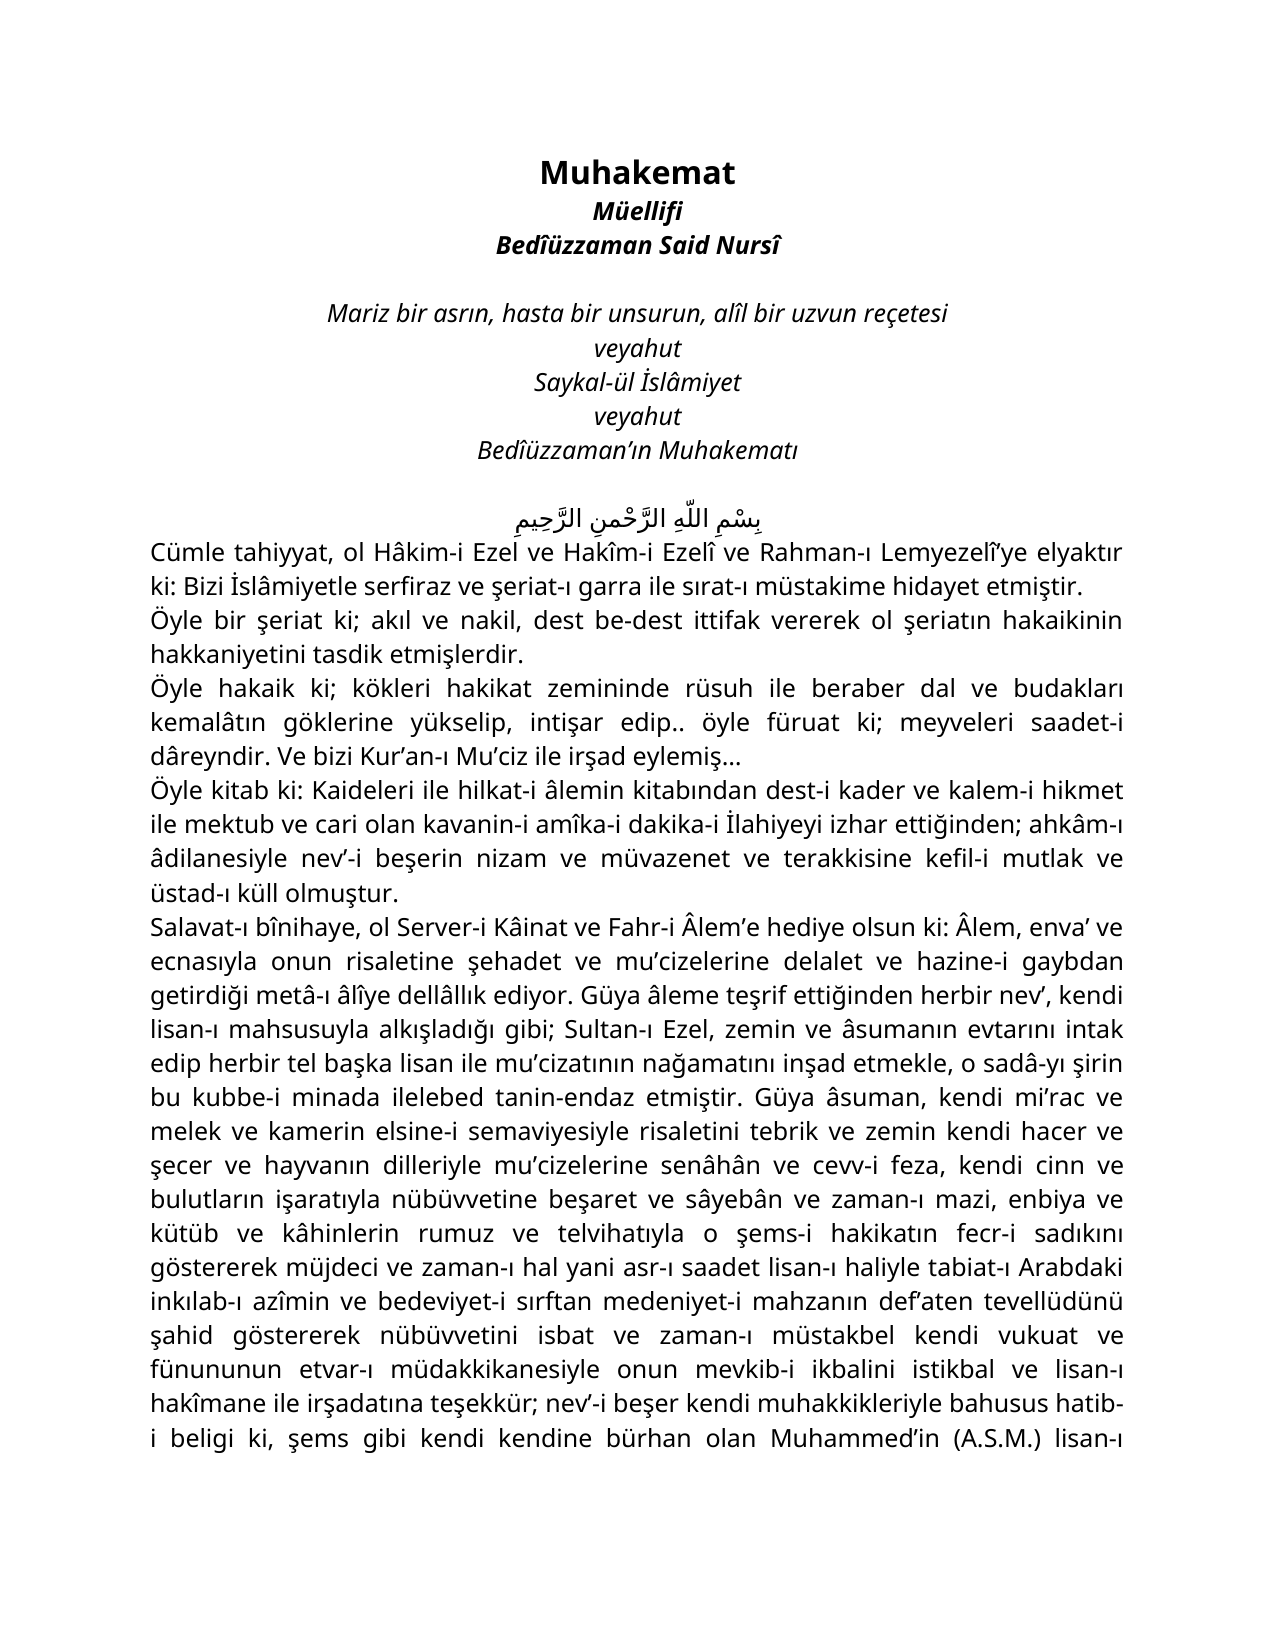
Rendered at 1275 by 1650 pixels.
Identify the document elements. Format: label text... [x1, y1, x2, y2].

text Mariz bir asrın, hasta bir unsurun, alîl bir uzvun reçetesi [150, 296, 1125, 330]
text Saykal-ül İslâmiyet [150, 364, 1125, 398]
text Cümle tahiyyat, ol Hâkim-i Ezel ve Hakîm-i Ezelî ve Rahman-ı Lemyezelî’ye elyaktır ki: Bizi İslâmiyetle serfiraz ve şeriat-ı garra ile sırat-ı müstakime hidayet etmiştir. [150, 534, 1125, 603]
text Salavat-ı bînihaye, ol Server-i Kâinat ve Fahr-i Âlem’e hediye olsun ki: Âlem, enva’ ve ecnasıyla onun risaletine şehadet ve mu’cizelerine delalet ve hazine-i gaybdan getirdiği metâ-ı âlîye dellâllık ediyor. Güya âleme teşrif ettiğinden herbir nev’, kendi lisan-ı mahsusuyla alkışladığı gibi; Sultan-ı Ezel, zemin ve âsumanın evtarını intak edip herbir tel başka lisan ile mu’cizatının nağamatını inşad etmekle, o sadâ-yı şirin bu kubbe-i minada ilelebed tanin-endaz etmiştir. Güya âsuman, kendi mi’rac ve melek ve kamerin elsine-i semaviyesiyle risaletini tebrik ve zemin kendi hacer ve şecer ve hayvanın dilleriyle mu’cizelerine senâhân ve cevv-i feza, kendi cinn ve bulutların işaratıyla nübüvvetine beşaret ve sâyebân ve zaman-ı mazi, enbiya ve kütüb ve kâhinlerin rumuz ve telvihatıyla o şems-i hakikatın fecr-i sadıkını göstererek müjdeci ve zaman-ı hal yani asr-ı saadet lisan-ı haliyle tabiat-ı Arabdaki inkılab-ı azîmin ve bedeviyet-i sırftan medeniyet-i mahzanın def’aten tevellüdünü şahid göstererek nübüvvetini isbat ve zaman-ı müstakbel kendi vukuat ve fünununun etvar-ı müdakkikanesiyle onun mevkib-i ikbalini istikbal ve lisan-ı hakîmane ile irşadatına teşekkür; nev’-i beşer kendi muhakkikleriyle bahusus hatib-i beligi ki, şems gibi kendi kendine bürhan olan Muhammed’in (A.S.M.) lisan-ı [150, 909, 1125, 1454]
text veyahut [150, 330, 1125, 364]
subtitle Muhakemat [150, 150, 1125, 194]
text Öyle kitab ki: Kaideleri ile hilkat-i âlemin kitabından dest-i kader ve kalem-i hikmet ile mektub ve cari olan kavanin-i amîka-i dakika-i İlahiyeyi izhar ettiğinden; ahkâm-ı âdilanesiyle nev’-i beşerin nizam ve müvazenet ve terakkisine kefil-i mutlak ve üstad-ı küll olmuştur. [150, 773, 1125, 909]
text Öyle bir şeriat ki; akıl ve nakil, dest be-dest ittifak vererek ol şeriatın hakaikinin hakkaniyetini tasdik etmişlerdir. [150, 603, 1125, 671]
text بِسْمِ اللّهِ الرَّحْمنِ الرَّحِيمِ [150, 501, 1125, 534]
text Öyle hakaik ki; kökleri hakikat zemininde rüsuh ile beraber dal ve budakları kemalâtın göklerine yükselip, intişar edip.. öyle füruat ki; meyveleri saadet-i dâreyndir. Ve bizi Kur’an-ı Mu’ciz ile irşad eylemiş… [150, 671, 1125, 773]
text Müellifi [150, 194, 1125, 228]
text Bedîüzzaman Said Nursî [150, 228, 1125, 262]
text veyahut [150, 398, 1125, 432]
text Bedîüzzaman’ın Muhakematı [150, 432, 1125, 466]
